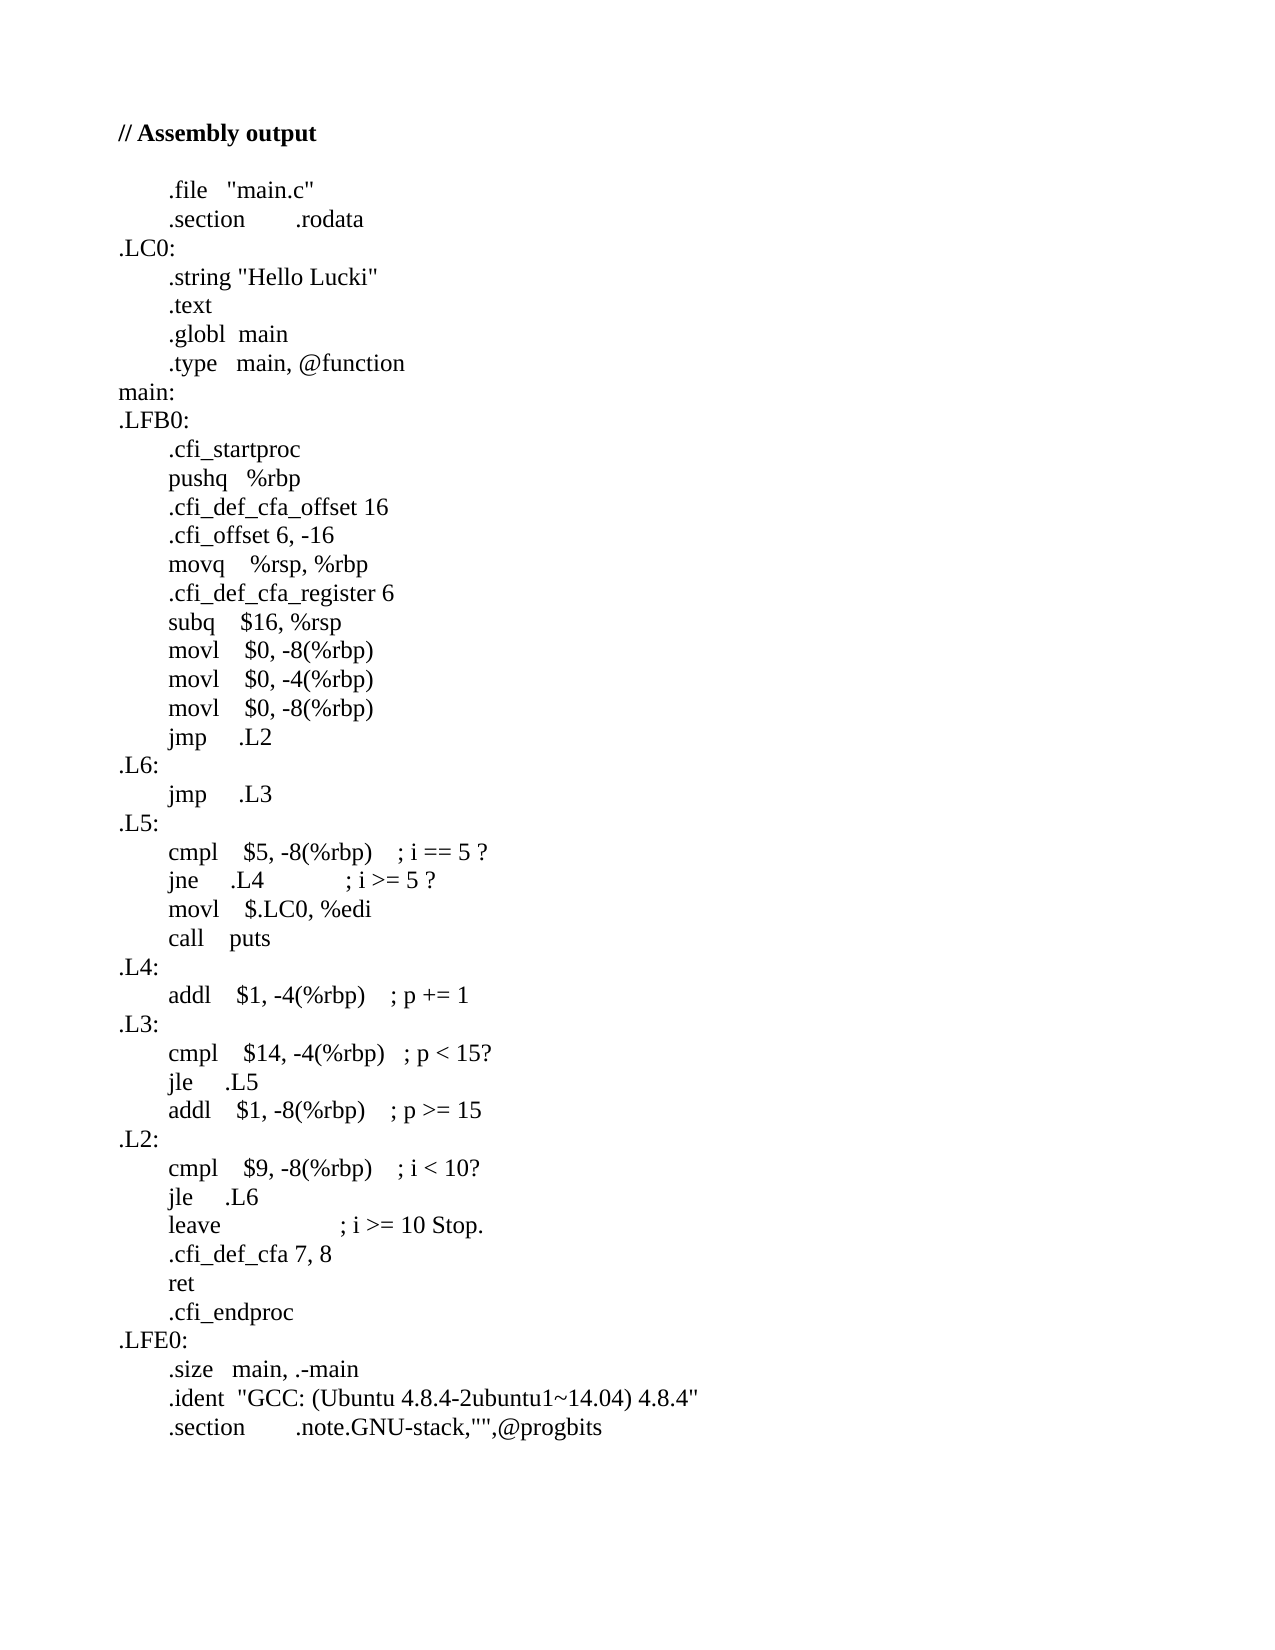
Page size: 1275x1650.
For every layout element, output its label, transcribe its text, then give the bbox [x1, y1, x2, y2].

text subq $16, %rsp [118, 607, 1157, 636]
text .LFB0: [118, 406, 1157, 434]
text .L4: [118, 952, 1157, 981]
text .string "Hello Lucki" [118, 262, 1157, 291]
text addl $1, -8(%rbp) ; p >= 15 [118, 1096, 1157, 1124]
text movq %rsp, %rbp [118, 549, 1157, 578]
text .cfi_def_cfa_register 6 [118, 578, 1157, 607]
text cmpl $14, -4(%rbp) ; p < 15? [118, 1038, 1157, 1067]
text ret [118, 1268, 1157, 1297]
text addl $1, -4(%rbp) ; p += 1 [118, 981, 1157, 1009]
text .text [118, 291, 1157, 319]
text .section .rodata [118, 204, 1157, 233]
text .cfi_def_cfa_offset 16 [118, 492, 1157, 521]
text .size main, .-main [118, 1354, 1157, 1383]
text movl $.LC0, %edi [118, 894, 1157, 923]
text .L3: [118, 1009, 1157, 1038]
text movl $0, -8(%rbp) [118, 636, 1157, 664]
text cmpl $5, -8(%rbp) ; i == 5 ? [118, 837, 1157, 866]
text .cfi_def_cfa 7, 8 [118, 1239, 1157, 1268]
text .L5: [118, 808, 1157, 837]
text .cfi_endproc [118, 1297, 1157, 1326]
text pushq %rbp [118, 463, 1157, 492]
text main: [118, 377, 1157, 406]
text .type main, @function [118, 348, 1157, 377]
text jle .L5 [118, 1067, 1157, 1096]
text .L6: [118, 751, 1157, 779]
text jle .L6 [118, 1182, 1157, 1211]
text .cfi_offset 6, -16 [118, 521, 1157, 549]
text jne .L4 ; i >= 5 ? [118, 866, 1157, 894]
text call puts [118, 923, 1157, 952]
text cmpl $9, -8(%rbp) ; i < 10? [118, 1153, 1157, 1182]
text movl $0, -4(%rbp) [118, 664, 1157, 693]
text .LC0: [118, 233, 1157, 262]
text .L2: [118, 1124, 1157, 1153]
text .LFE0: [118, 1326, 1157, 1354]
text .file "main.c" [118, 176, 1157, 204]
text .ident "GCC: (Ubuntu 4.8.4-2ubuntu1~14.04) 4.8.4" [118, 1383, 1157, 1412]
text jmp .L3 [118, 779, 1157, 808]
text .globl main [118, 319, 1157, 348]
text jmp .L2 [118, 722, 1157, 751]
text .section .note.GNU-stack,"",@progbits [118, 1412, 1157, 1441]
text leave ; i >= 10 Stop. [118, 1211, 1157, 1239]
text // Assembly output [118, 118, 1157, 147]
text movl $0, -8(%rbp) [118, 693, 1157, 722]
text .cfi_startproc [118, 434, 1157, 463]
